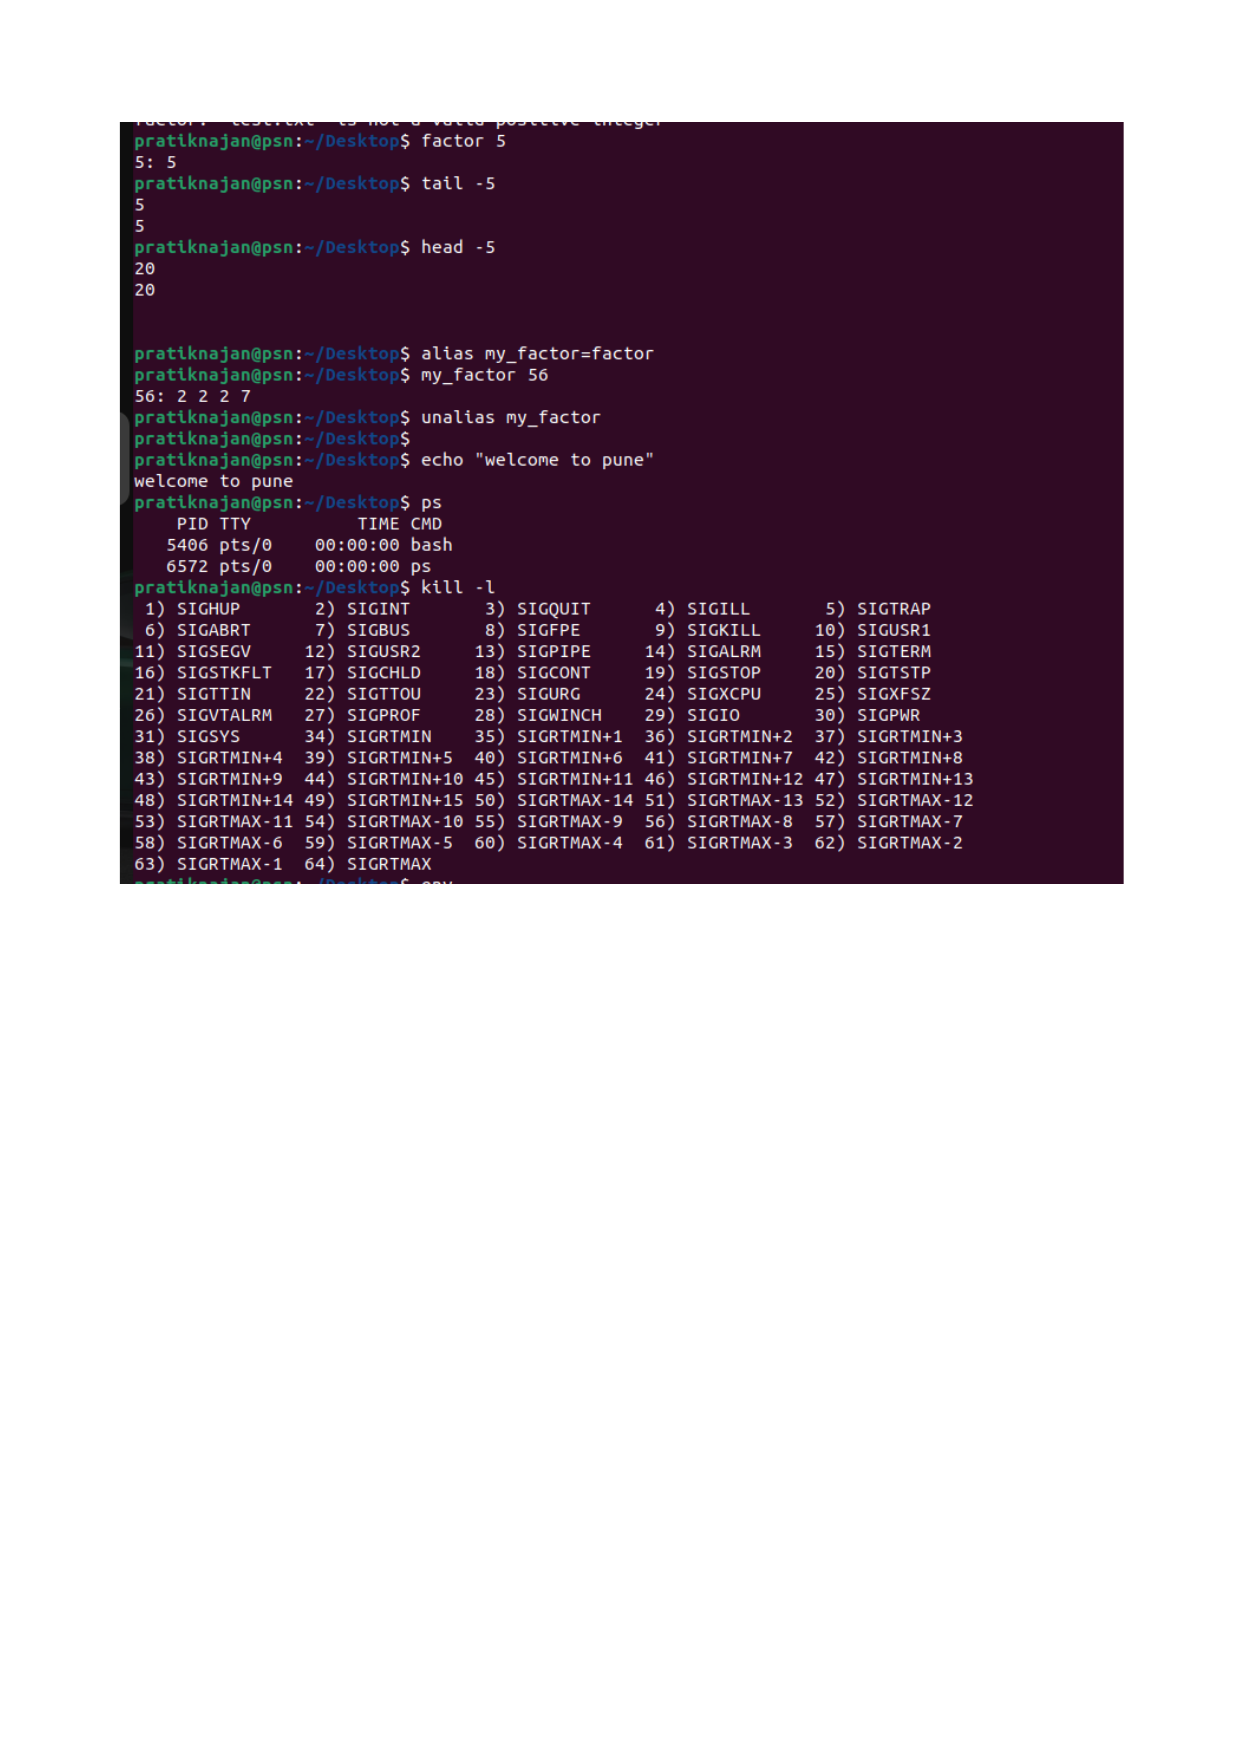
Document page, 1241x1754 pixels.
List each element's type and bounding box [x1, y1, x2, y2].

picture [119, 122, 1124, 884]
